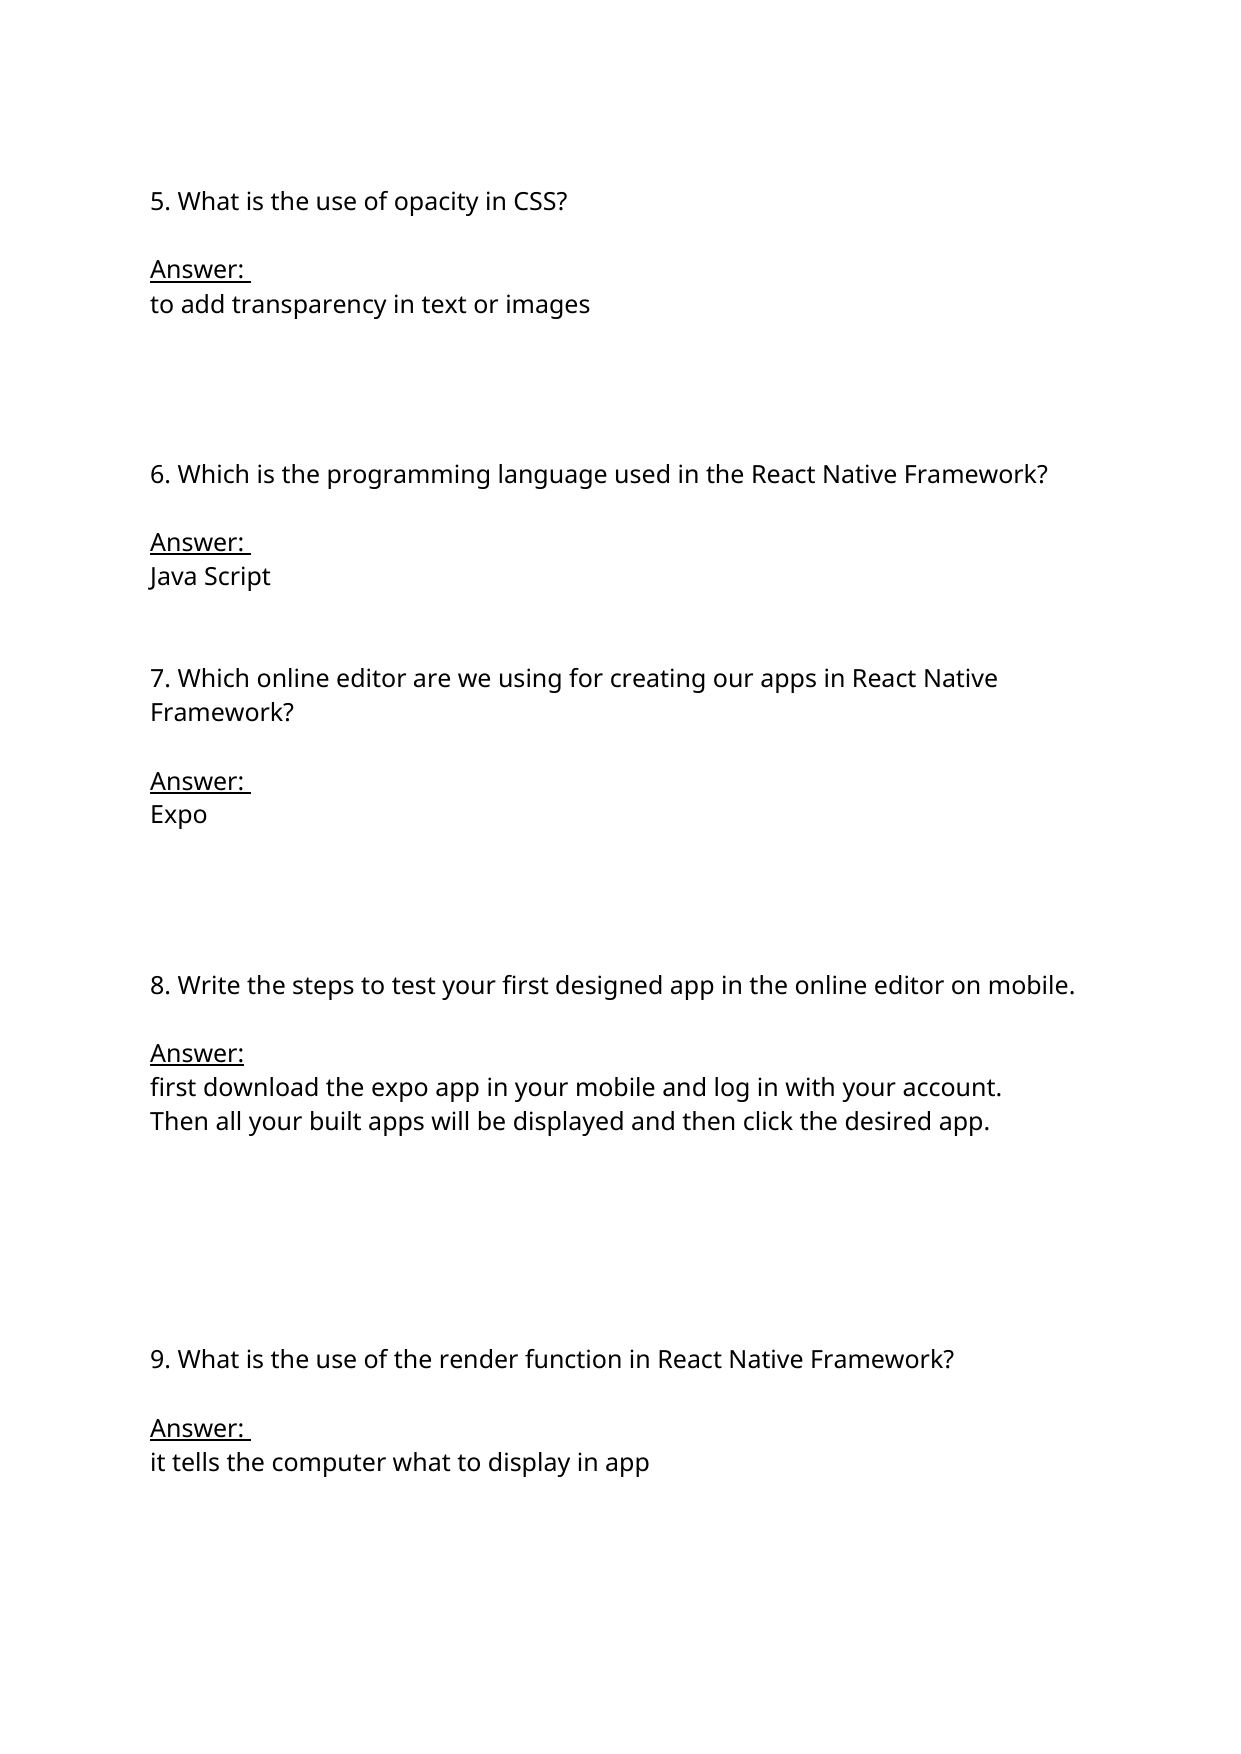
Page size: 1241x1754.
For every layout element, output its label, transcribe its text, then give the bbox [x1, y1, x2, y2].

text 6. Which is the programming language used in the React Native Framework? [150, 457, 1090, 491]
text Answer: [150, 525, 1090, 559]
text Answer: [150, 1410, 1090, 1444]
text 7. Which online editor are we using for creating our apps in React Native Framework? [150, 661, 1090, 729]
text Java Script [150, 559, 1090, 593]
text Answer: [150, 252, 1090, 286]
text Answer: [150, 763, 1090, 797]
text Answer: [150, 1036, 1090, 1070]
text Then all your built apps will be displayed and then click the desired app. [150, 1104, 1090, 1138]
text 8. Write the steps to test your first designed app in the online editor on mobile. [150, 967, 1090, 1002]
text 9. What is the use of the render function in React Native Framework? [150, 1342, 1090, 1376]
text it tells the computer what to display in app [150, 1444, 1090, 1478]
text first download the expo app in your mobile and log in with your account. [150, 1070, 1090, 1104]
text 5. What is the use of opacity in CSS? [150, 184, 1090, 218]
text to add transparency in text or images [150, 286, 1090, 320]
text Expo [150, 797, 1090, 831]
